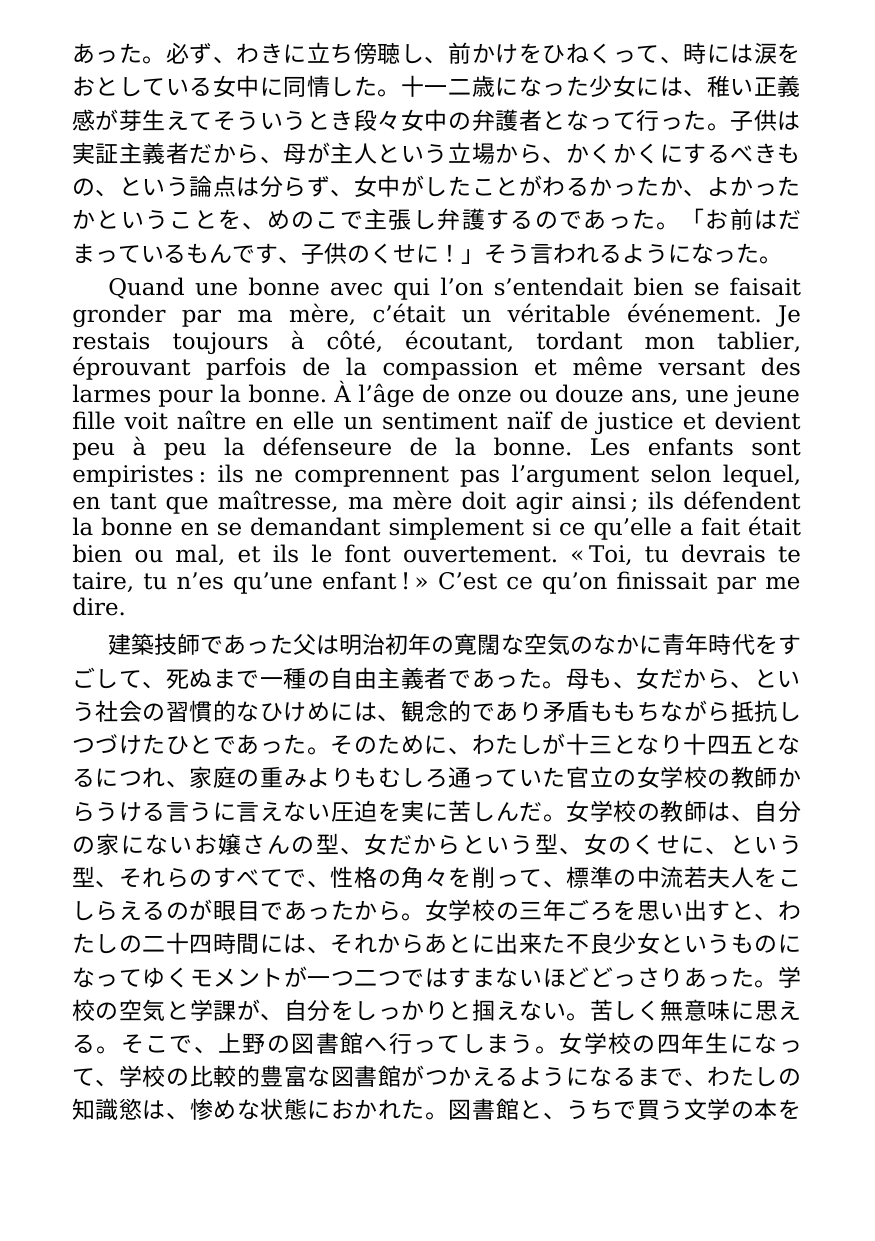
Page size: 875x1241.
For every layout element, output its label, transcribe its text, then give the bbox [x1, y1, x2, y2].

text Quand une bonne avec qui l’on s’entendait bien se faisait gronder par ma mère, c’était un véritable événement. Je restais toujours à côté, écoutant, tordant mon tablier, éprouvant parfois de la compassion et même versant des larmes pour la bonne. À l’âge de onze ou douze ans, une jeune fille voit naître en elle un sentiment naïf de justice et devient peu à peu la défenseure de la bonne. Les enfants sont empiristes : ils ne comprennent pas l’argument selon lequel, en tant que maîtresse, ma mère doit agir ainsi ; ils défendent la bonne en se demandant simplement si ce qu’elle a fait était bien ou mal, et ils le font ouvertement. « Toi, tu devrais te taire, tu n’es qu’une enfant ! » C’est ce qu’on finissait par me dire. [72, 274, 802, 621]
text あった。必ず、わきに立ち傍聴し、前かけをひねくって、時には涙をおとしている女中に同情した。十一二歳になった少女には、稚い正義感が芽生えてそういうとき段々女中の弁護者となって行った。子供は実証主義者だから、母が主人という立場から、かくかくにするべきもの、という論点は分らず、女中がしたことがわるかったか、よかったかということを、めのこで主張し弁護するのであった。「お前はだまっているもんです、子供のくせに！」そう言われるようになった。 [72, 36, 802, 269]
text 建築技師であった父は明治初年の寛闊な空気のなかに青年時代をすごして、死ぬまで一種の自由主義者であった。母も、女だから、という社会の習慣的なひけめには、観念的であり矛盾ももちながら抵抗しつづけたひとであった。そのために、わたしが十三となり十四五となるにつれ、家庭の重みよりもむしろ通っていた官立の女学校の教師からうける言うに言えない圧迫を実に苦しんだ。女学校の教師は、自分の家にないお嬢さんの型、女だからという型、女のくせに、という型、それらのすべてで、性格の角々を削って、標準の中流若夫人をこしらえるのが眼目であったから。女学校の三年ごろを思い出すと、わたしの二十四時間には、それからあとに出来た不良少女というものになってゆくモメントが一つ二つではすまないほどどっさりあった。学校の空気と学課が、自分をしっかりと掴えない。苦しく無意味に思える。そこで、上野の図書館へ行ってしまう。女学校の四年生になって、学校の比較的豊富な図書館がつかえるようになるまで、わたしの知識慾は、惨めな状態におかれた。図書館と、うちで買う文学の本を [72, 627, 802, 1126]
